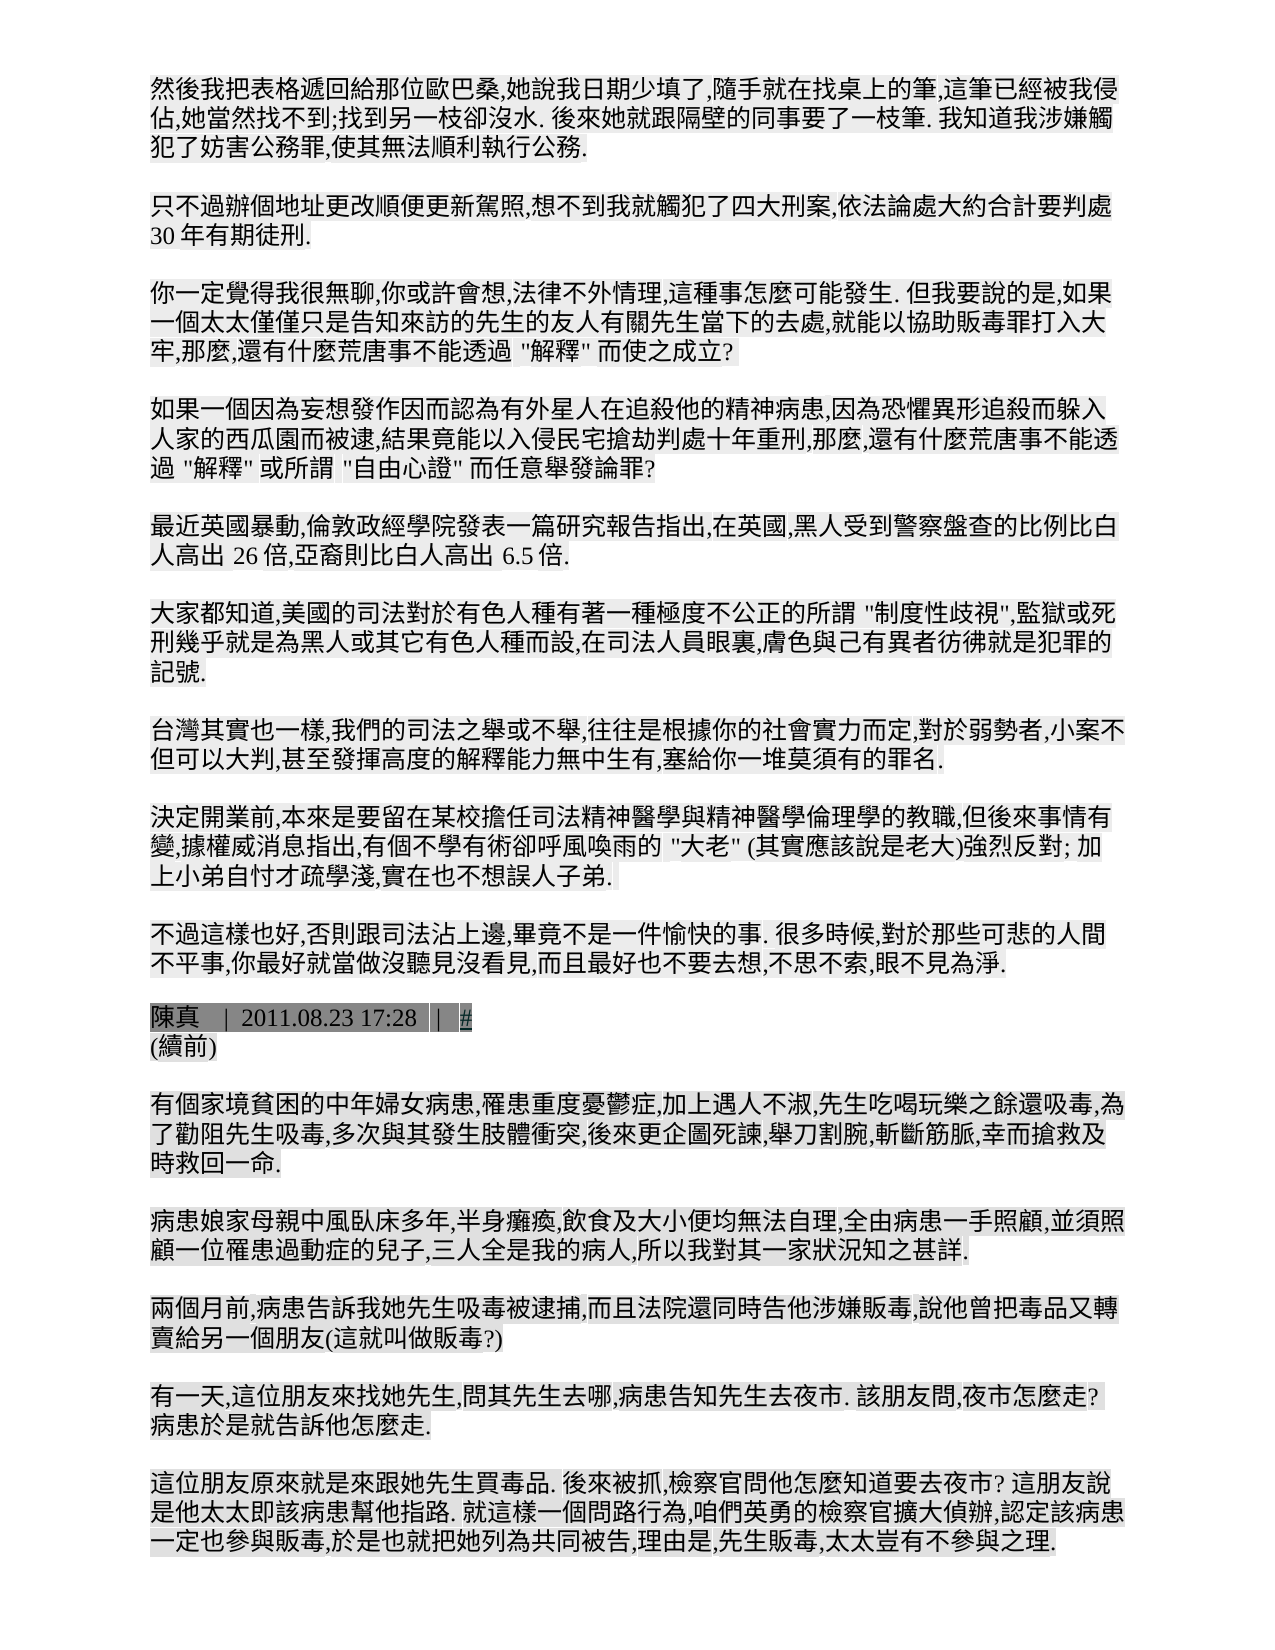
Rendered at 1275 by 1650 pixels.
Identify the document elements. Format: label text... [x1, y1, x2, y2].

text 陳真 | 2011.08.23 17:28 | # [150, 1003, 1125, 1032]
text 媽的,我又犯案了!! 搬家一年了,監理站卻不肯讓我搬,硬要把所有的信都寄到以前的上班地點,對方於電話中表示,更改地址 "依法" 一定要本人親自辦理,而且 "依法" 不能更改到戶籍地以外的任何住址. 可是,之前所留的地址是某某國立醫院,醫院又怎麼會是我的戶籍地呢? 對方說,既然寄到醫院,那表示那醫院一定是我的戶籍地,不可能不是. 如此睜眼說瞎話,讓我很無奈. 如此折騰了一年,一直沒有時間在公務員上班時間內親自辦理,只好勞煩同事持續為我轉信轉了一年. 我想,如果今天我是立委或是什麼部長,肯定就不會有這樣的折騰了,就算把地址改到冥王星也一定沒問題. 最近終於抽出時間前往監理站辦理更改地址,去到櫃台排隊等候許久,說明來意,櫃台的歐巴桑一句話也不說,隨即跟我要了一張三個月內 "近照",我找到一張十年前近照給她,她沒發現,證明我十年來保養得很好,但我知道我此舉已涉嫌觸犯 "使公務員登載不實" 的偽造文書罪. 過了許久,她不知道在電腦上打些什麼,然後就說辦好了. 我說我地址都還沒給你,怎麼就辦好了? 她說,已經把通信地址更改為戶籍地. 我說我沒有要你們把信寄到戶籍地.她說,那你要去問服務台. 於是我就來到服務台,辦事人員正在與人聊天,我在一旁守候許久,見她似乎沒有停止聊天的跡象,於是大膽插嘴. 那位歐巴桑不聽我把話說完就遞給我一張表格,然後就轉頭繼續聊天. 我輕聲跟她借筆,她不為所動,於是我就伸手自己拿.我知道我這樣做已經觸犯搶奪罪,而且搶奪公務人員罪加一等. 填完表格後,我隨手就把筆習慣性地插入上衣口袋,這屬侵佔罪. 雖然我可在庭上辯解我無犯意,但明察秋毫的法官很可能看穿我貪婪的內心,知道我其實是故意的. 然後我把表格遞回給那位歐巴桑,她說我日期少填了,隨手就在找桌上的筆,這筆已經被我侵佔,她當然找不到;找到另一枝卻沒水. 後來她就跟隔壁的同事要了一枝筆. 我知道我涉嫌觸犯了妨害公務罪,使其無法順利執行公務. 只不過辦個地址更改順便更新駕照,想不到我就觸犯了四大刑案,依法論處大約合計要判處30年有期徒刑. 你一定覺得我很無聊,你或許會想,法律不外情理,這種事怎麼可能發生. 但我要說的是,如果一個太太僅僅只是告知來訪的先生的友人有關先生當下的去處,就能以協助販毒罪打入大牢,那麼,還有什麼荒唐事不能透過 "解釋" 而使之成立? 如果一個因為妄想發作因而認為有外星人在追殺他的精神病患,因為恐懼異形追殺而躲入人家的西瓜園而被逮,結果竟能以入侵民宅搶劫判處十年重刑,那麼,還有什麼荒唐事不能透過 "解釋" 或所謂 "自由心證" 而任意舉發論罪? 最近英國暴動,倫敦政經學院發表一篇研究報告指出,在英國,黑人受到警察盤查的比例比白人高出 26倍,亞裔則比白人高出 6.5倍. 大家都知道,美國的司法對於有色人種有著一種極度不公正的所謂 "制度性歧視",監獄或死刑幾乎就是為黑人或其它有色人種而設,在司法人員眼裏,膚色與己有異者彷彿就是犯罪的記號. 台灣其實也一樣,我們的司法之舉或不舉,往往是根據你的社會實力而定,對於弱勢者,小案不但可以大判,甚至發揮高度的解釋能力無中生有,塞給你一堆莫須有的罪名. 決定開業前,本來是要留在某校擔任司法精神醫學與精神醫學倫理學的教職,但後來事情有變,據權威消息指出,有個不學有術卻呼風喚雨的 "大老" (其實應該說是老大)強烈反對; 加上小弟自忖才疏學淺,實在也不想誤人子弟. 不過這樣也好,否則跟司法沾上邊,畢竟不是一件愉快的事. 很多時候,對於那些可悲的人間不平事,你最好就當做沒聽見沒看見,而且最好也不要去想,不思不索,眼不見為淨. [150, 75, 1125, 978]
text (續前) 有個家境貧困的中年婦女病患,罹患重度憂鬱症,加上遇人不淑,先生吃喝玩樂之餘還吸毒,為了勸阻先生吸毒,多次與其發生肢體衝突,後來更企圖死諫,舉刀割腕,斬斷筋脈,幸而搶救及時救回一命. 病患娘家母親中風臥床多年,半身癱瘓,飲食及大小便均無法自理,全由病患一手照顧,並須照顧一位罹患過動症的兒子,三人全是我的病人,所以我對其一家狀況知之甚詳. 兩個月前,病患告訴我她先生吸毒被逮捕,而且法院還同時告他涉嫌販毒,說他曾把毒品又轉賣給另一個朋友(這就叫做販毒?) 有一天,這位朋友來找她先生,問其先生去哪,病患告知先生去夜市. 該朋友問,夜市怎麼走? 病患於是就告訴他怎麼走. 這位朋友原來就是來跟她先生買毒品. 後來被抓,檢察官問他怎麼知道要去夜市? 這朋友說是他太太即該病患幫他指路. 就這樣一個問路行為,咱們英勇的檢察官擴大偵辦,認定該病患一定也參與販毒,於是也就把她列為共同被告,理由是,先生販毒,太太豈有不參與之理. [150, 1032, 1125, 1557]
